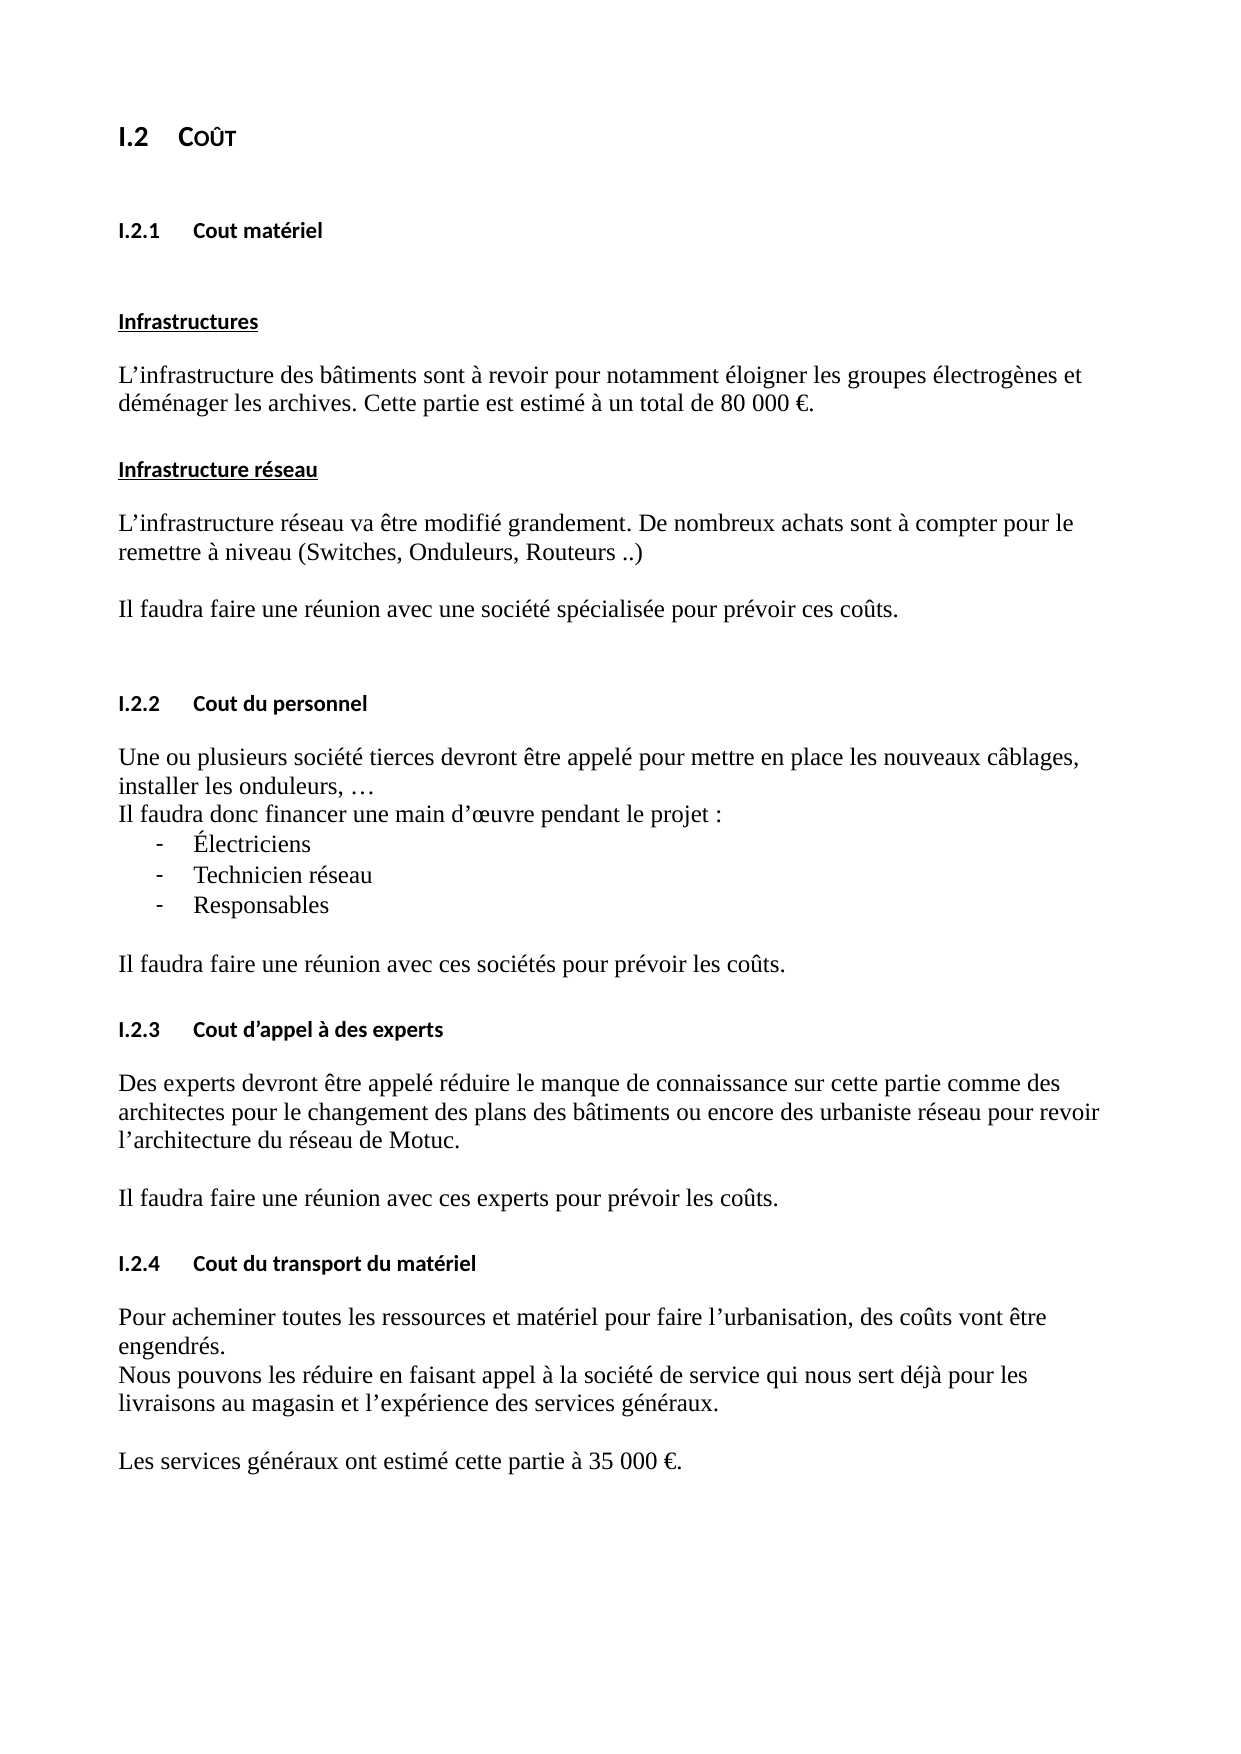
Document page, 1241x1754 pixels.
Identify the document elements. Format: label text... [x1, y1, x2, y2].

subtitle Infrastructure réseau [118, 455, 1122, 483]
text Il faudra donc financer une main d’œuvre pendant le projet : [118, 799, 1122, 828]
subtitle Cout matériel [118, 216, 1122, 244]
text Pour acheminer toutes les ressources et matériel pour faire l’urbanisation, des coûts vont être engendrés. [118, 1302, 1122, 1360]
text Nous pouvons les réduire en faisant appel à la société de service qui nous sert déjà pour les livraisons au magasin et l’expérience des services généraux. [118, 1360, 1122, 1417]
text L’infrastructure des bâtiments sont à revoir pour notamment éloigner les groupes électrogènes et déménager les archives. Cette partie est estimé à un total de 80 000 €. [118, 360, 1122, 417]
text L’infrastructure réseau va être modifié grandement. De nombreux achats sont à compter pour le remettre à niveau (Switches, Onduleurs, Routeurs ..) [118, 508, 1122, 565]
subtitle Cout du transport du matériel [118, 1249, 1122, 1277]
text Les services généraux ont estimé cette partie à 35 000 €. [118, 1446, 1122, 1503]
subtitle Cout d’appel à des experts [118, 1015, 1122, 1043]
text Il faudra faire une réunion avec ces sociétés pour prévoir les coûts. [118, 949, 1122, 977]
subtitle Cout du personnel [118, 689, 1122, 717]
text Une ou plusieurs société tierces devront être appelé pour mettre en place les nouveaux câblages, installer les onduleurs, … [118, 742, 1122, 799]
list Technicien réseau [156, 859, 1122, 889]
text Des experts devront être appelé réduire le manque de connaissance sur cette partie comme des architectes pour le changement des plans des bâtiments ou encore des urbaniste réseau pour revoir l’architecture du réseau de Motuc. [118, 1068, 1122, 1154]
subtitle Infrastructures [118, 307, 1122, 335]
list Responsables [156, 889, 1122, 920]
list Électriciens [156, 828, 1122, 859]
text Il faudra faire une réunion avec ces experts pour prévoir les coûts. [118, 1183, 1122, 1212]
text Il faudra faire une réunion avec une société spécialisée pour prévoir ces coûts. [118, 594, 1122, 623]
subtitle Coût [118, 118, 1122, 154]
